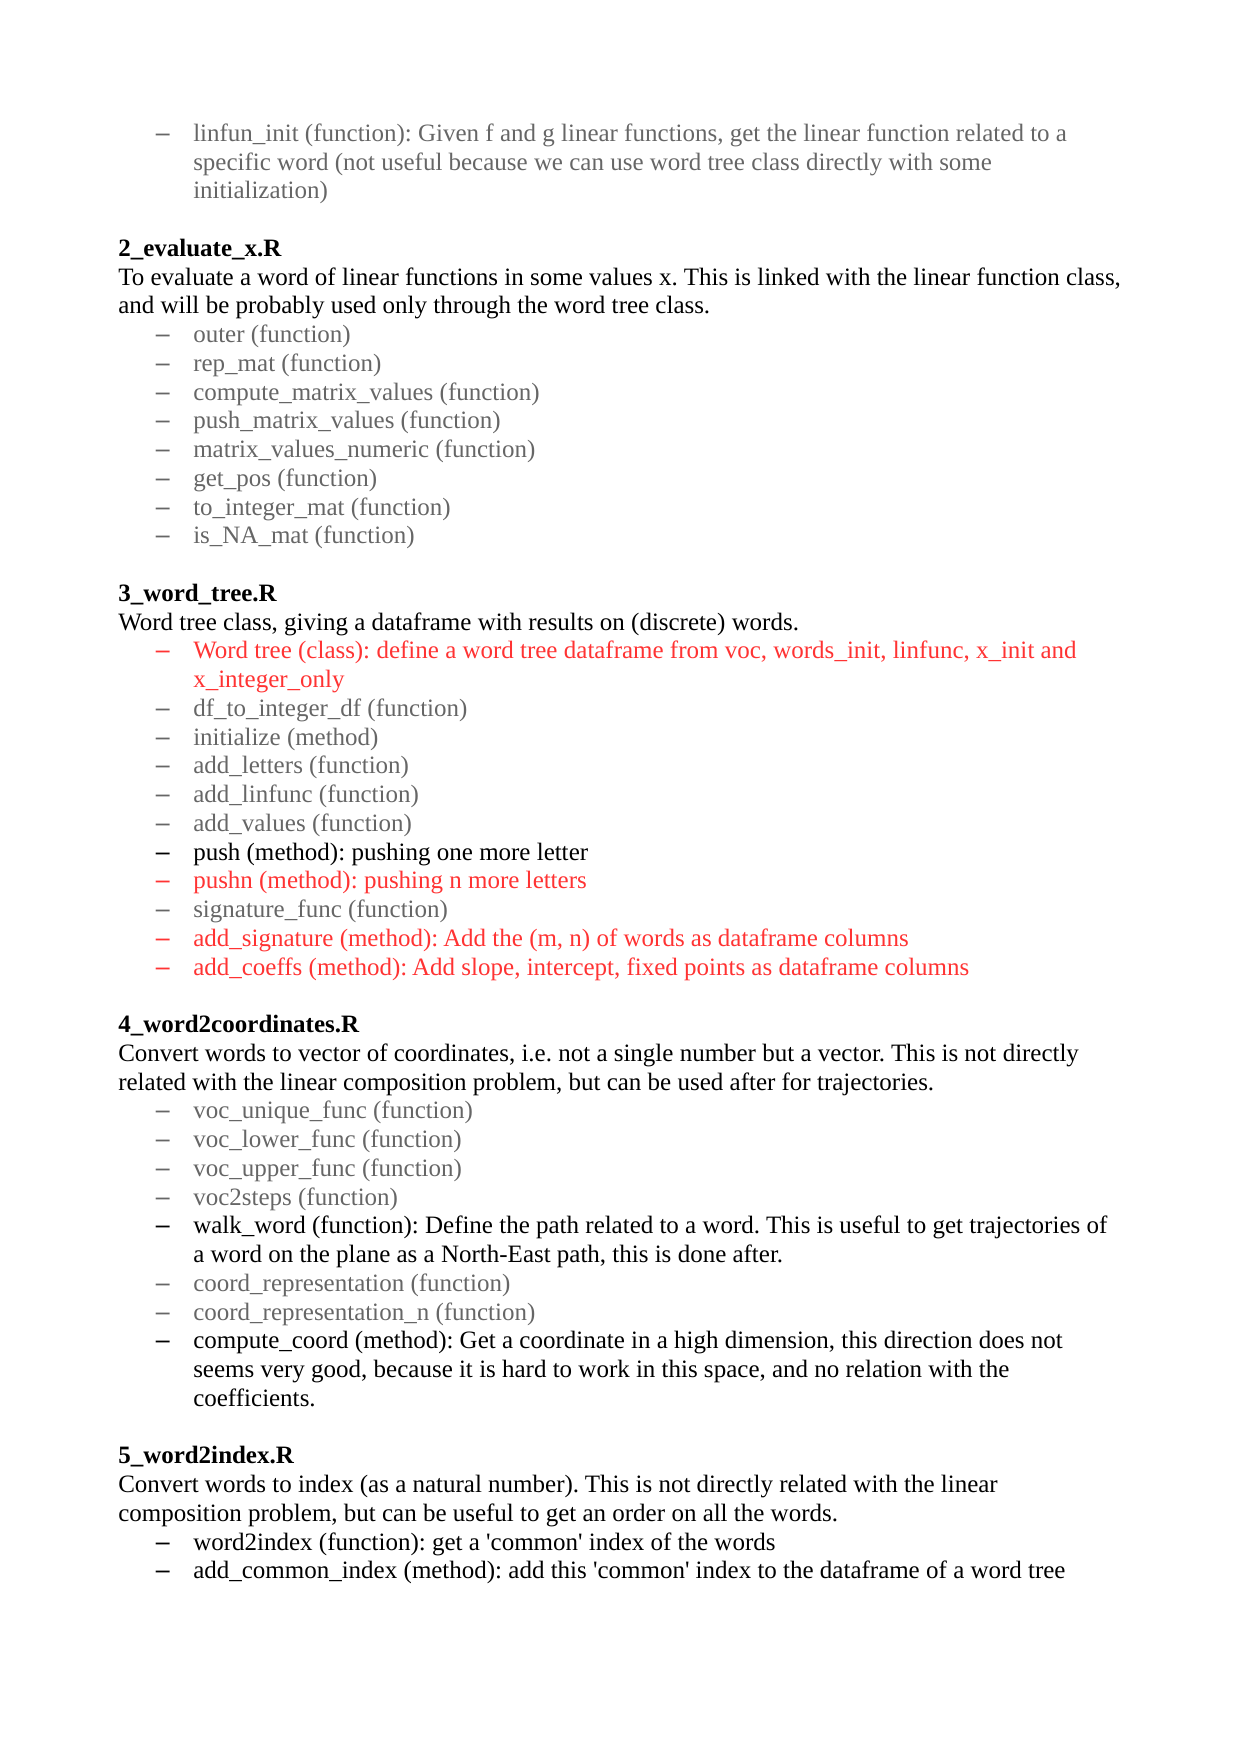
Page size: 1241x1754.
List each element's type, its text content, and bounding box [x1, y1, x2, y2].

list rep_mat (function) [156, 348, 1122, 377]
text To evaluate a word of linear functions in some values x. This is linked with the linear function class, and will be probably used only through the word tree class. [118, 262, 1122, 319]
list signature_func (function) [156, 894, 1122, 923]
list add_linfunc (function) [156, 779, 1122, 808]
text Convert words to index (as a natural number). This is not directly related with the linear composition problem, but can be useful to get an order on all the words. [118, 1469, 1122, 1527]
list word2index (function): get a 'common' index of the words [156, 1527, 1122, 1556]
list Word tree (class): define a word tree dataframe from voc, words_init, linfunc, x_init and x_integer_only [156, 636, 1122, 693]
list compute_coord (method): Get a coordinate in a high dimension, this direction does not seems very good, because it is hard to work in this space, and no relation with the coefficients. [156, 1326, 1122, 1412]
list get_pos (function) [156, 463, 1122, 492]
list add_values (function) [156, 808, 1122, 837]
list add_signature (method): Add the (m, n) of words as dataframe columns [156, 923, 1122, 952]
list voc_upper_func (function) [156, 1153, 1122, 1182]
text 4_word2coordinates.R [118, 1009, 1122, 1038]
list walk_word (function): Define the path related to a word. This is useful to get trajectories of a word on the plane as a North-East path, this is done after. [156, 1211, 1122, 1268]
list compute_matrix_values (function) [156, 377, 1122, 406]
list to_integer_mat (function) [156, 492, 1122, 521]
text 3_word_tree.R [118, 578, 1122, 607]
text 5_word2index.R [118, 1441, 1122, 1469]
text Convert words to vector of coordinates, i.e. not a single number but a vector. This is not directly related with the linear composition problem, but can be used after for trajectories. [118, 1038, 1122, 1096]
text Word tree class, giving a dataframe with results on (discrete) words. [118, 607, 1122, 636]
list initialize (method) [156, 722, 1122, 751]
list coord_representation (function) [156, 1268, 1122, 1297]
list coord_representation_n (function) [156, 1297, 1122, 1326]
list add_coeffs (method): Add slope, intercept, fixed points as dataframe columns [156, 952, 1122, 981]
list df_to_integer_df (function) [156, 693, 1122, 722]
list linfun_init (function): Given f and g linear functions, get the linear function related to a specific word (not useful because we can use word tree class directly with some initialization) [156, 118, 1122, 204]
list voc_unique_func (function) [156, 1096, 1122, 1124]
text 2_evaluate_x.R [118, 233, 1122, 262]
list push_matrix_values (function) [156, 406, 1122, 434]
list add_letters (function) [156, 751, 1122, 779]
list voc_lower_func (function) [156, 1124, 1122, 1153]
list voc2steps (function) [156, 1182, 1122, 1211]
list matrix_values_numeric (function) [156, 434, 1122, 463]
list pushn (method): pushing n more letters [156, 866, 1122, 894]
list push (method): pushing one more letter [156, 837, 1122, 866]
list is_NA_mat (function) [156, 521, 1122, 549]
list outer (function) [156, 319, 1122, 348]
list add_common_index (method): add this 'common' index to the dataframe of a word tree [156, 1556, 1122, 1584]
